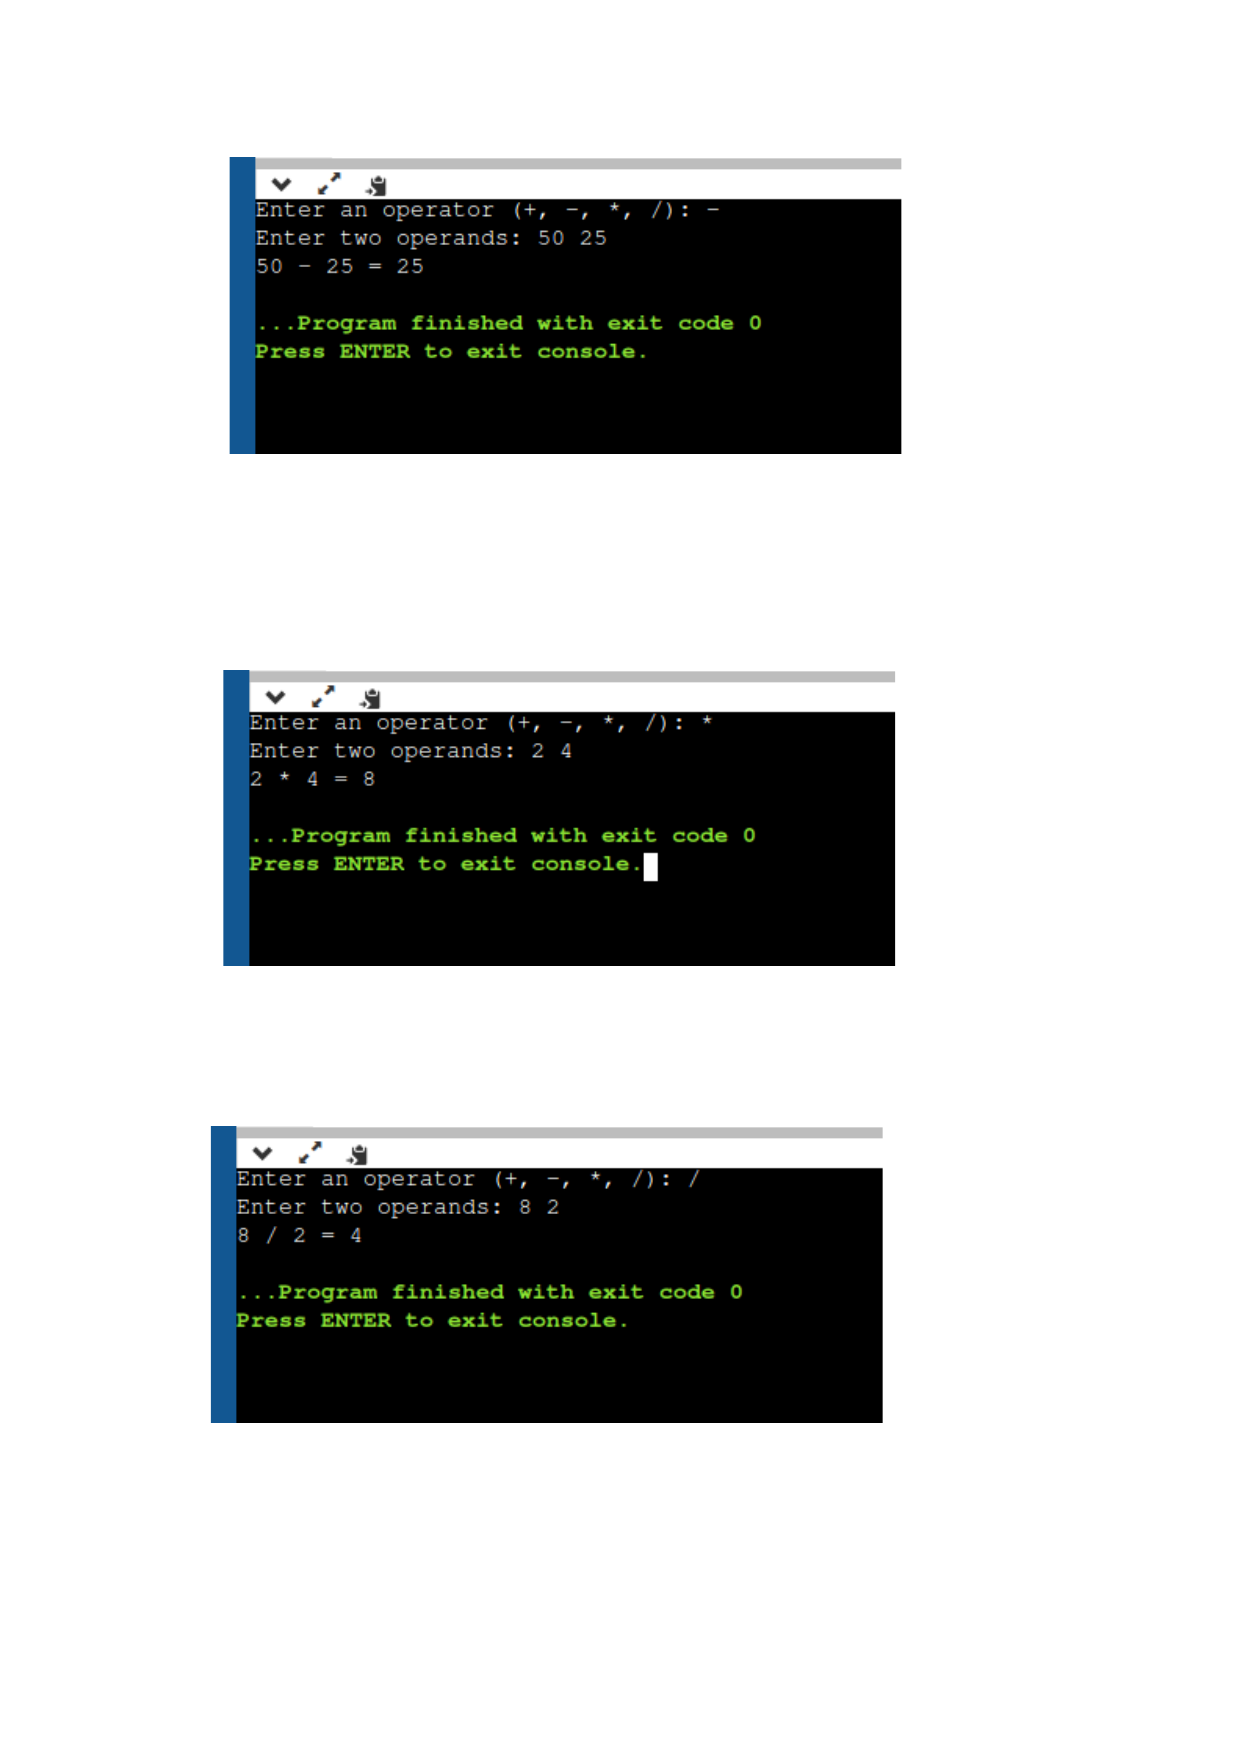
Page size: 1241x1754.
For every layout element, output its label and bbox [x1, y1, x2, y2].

picture [223, 670, 895, 966]
picture [229, 157, 902, 454]
picture [210, 1126, 883, 1423]
